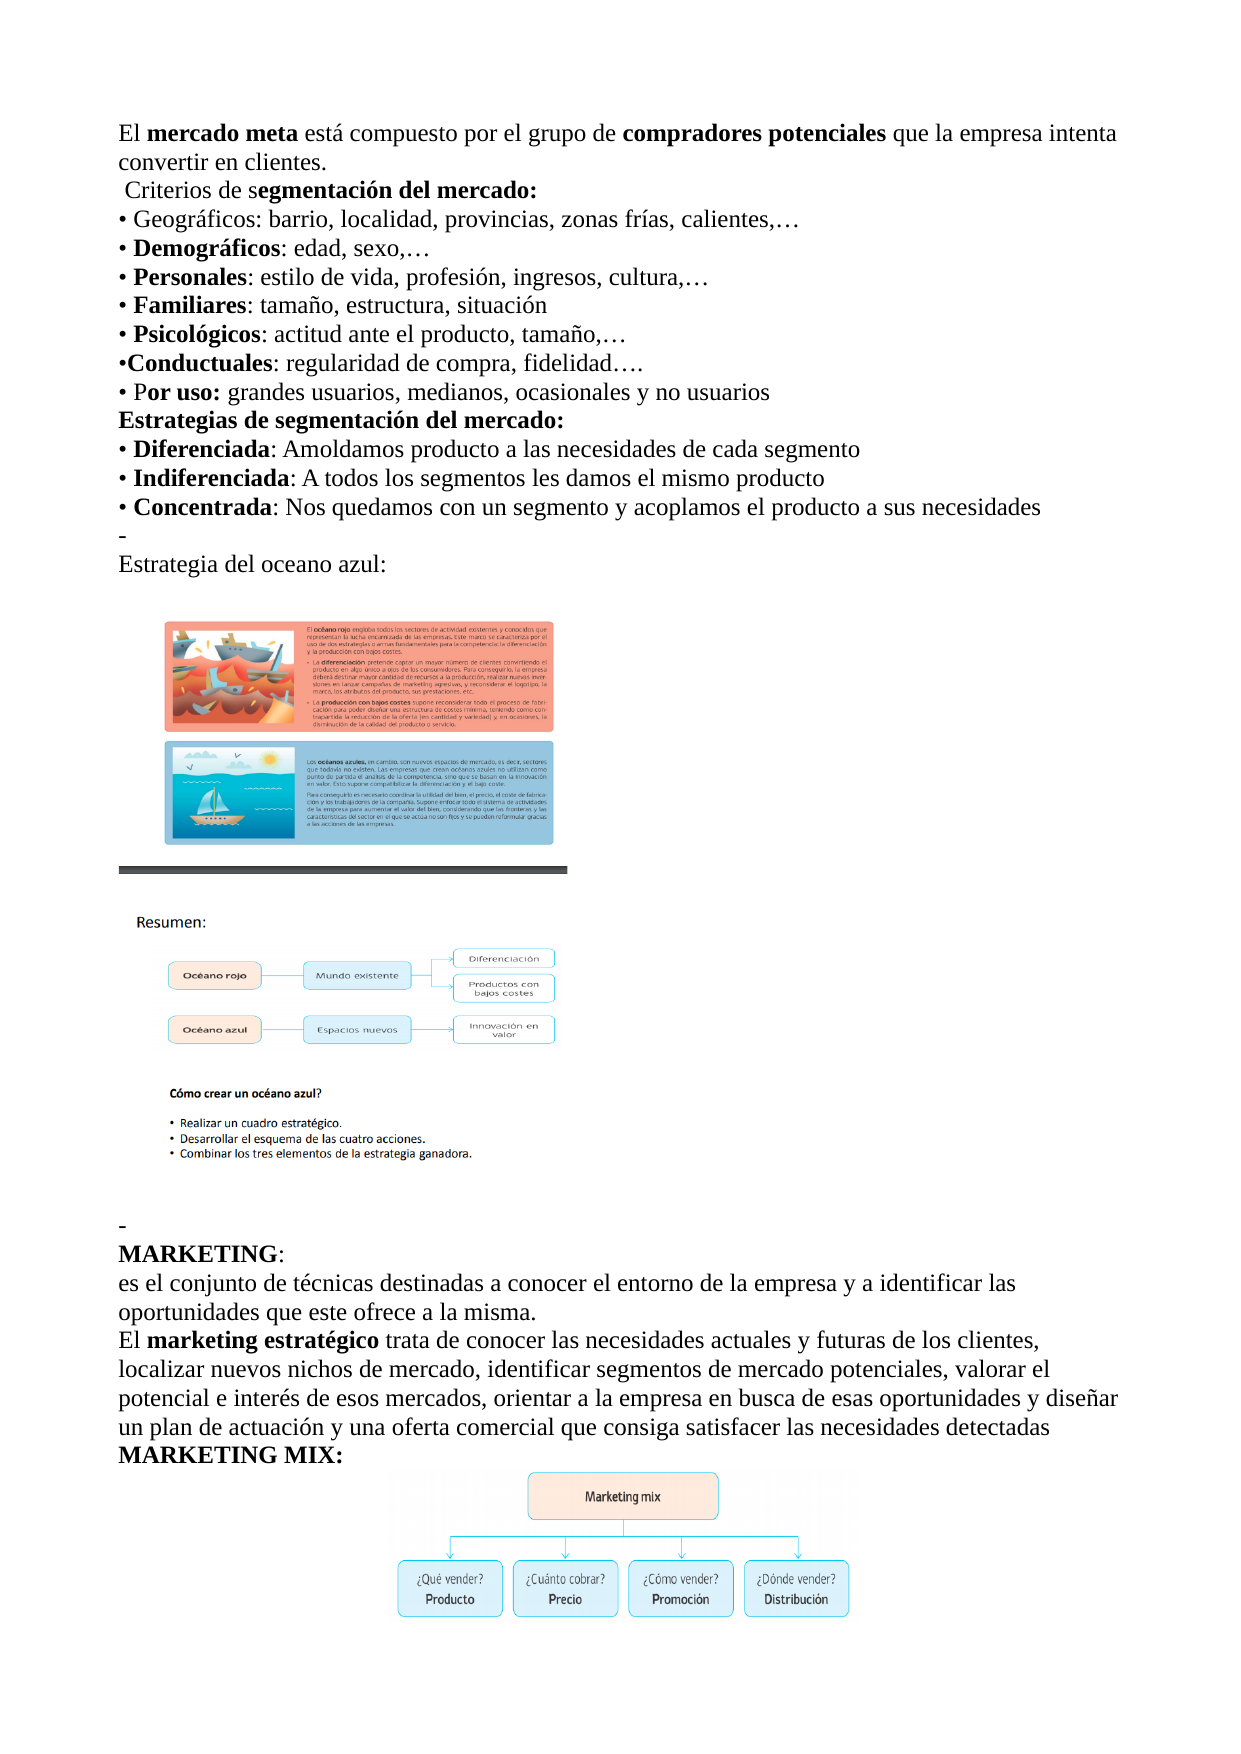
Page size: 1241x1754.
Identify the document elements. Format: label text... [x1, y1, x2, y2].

text •Conductuales: regularidad de compra, fidelidad…. [118, 348, 1122, 377]
text - [118, 521, 1122, 549]
text Estrategias de segmentación del mercado: [118, 406, 1122, 434]
text • Concentrada: Nos quedamos con un segmento y acoplamos el producto a sus necesidades [118, 492, 1122, 521]
picture [370, 1469, 871, 1641]
text MARKETING: [118, 1239, 1122, 1268]
text Criterios de segmentación del mercado: [118, 176, 1122, 204]
text • Personales: estilo de vida, profesión, ingresos, cultura,… [118, 262, 1122, 291]
text • Indiferenciada: A todos los segmentos les damos el mismo producto [118, 463, 1122, 492]
text • Familiares: tamaño, estructura, situación [118, 291, 1122, 319]
text • Psicológicos: actitud ante el producto, tamaño,… [118, 319, 1122, 348]
text Estrategia del oceano azul: [118, 549, 1122, 578]
text • Geográficos: barrio, localidad, provincias, zonas frías, calientes,… [118, 204, 1122, 233]
text - [118, 1211, 1122, 1239]
text • Demográficos: edad, sexo,… [118, 233, 1122, 262]
text MARKETING MIX: [118, 1441, 1122, 1469]
text • Por uso: grandes usuarios, medianos, ocasionales y no usuarios [118, 377, 1122, 406]
picture [118, 606, 568, 1183]
text • Diferenciada: Amoldamos producto a las necesidades de cada segmento [118, 434, 1122, 463]
text El mercado meta está compuesto por el grupo de compradores potenciales que la empresa intenta convertir en clientes. [118, 118, 1122, 176]
text es el conjunto de técnicas destinadas a conocer el entorno de la empresa y a identificar las oportunidades que este ofrece a la misma. [118, 1268, 1122, 1326]
text El marketing estratégico trata de conocer las necesidades actuales y futuras de los clientes, localizar nuevos nichos de mercado, identificar segmentos de mercado potenciales, valorar el potencial e interés de esos mercados, orientar a la empresa en busca de esas oportunidades y diseñar un plan de actuación y una oferta comercial que consiga satisfacer las necesidades detectadas [118, 1326, 1122, 1441]
